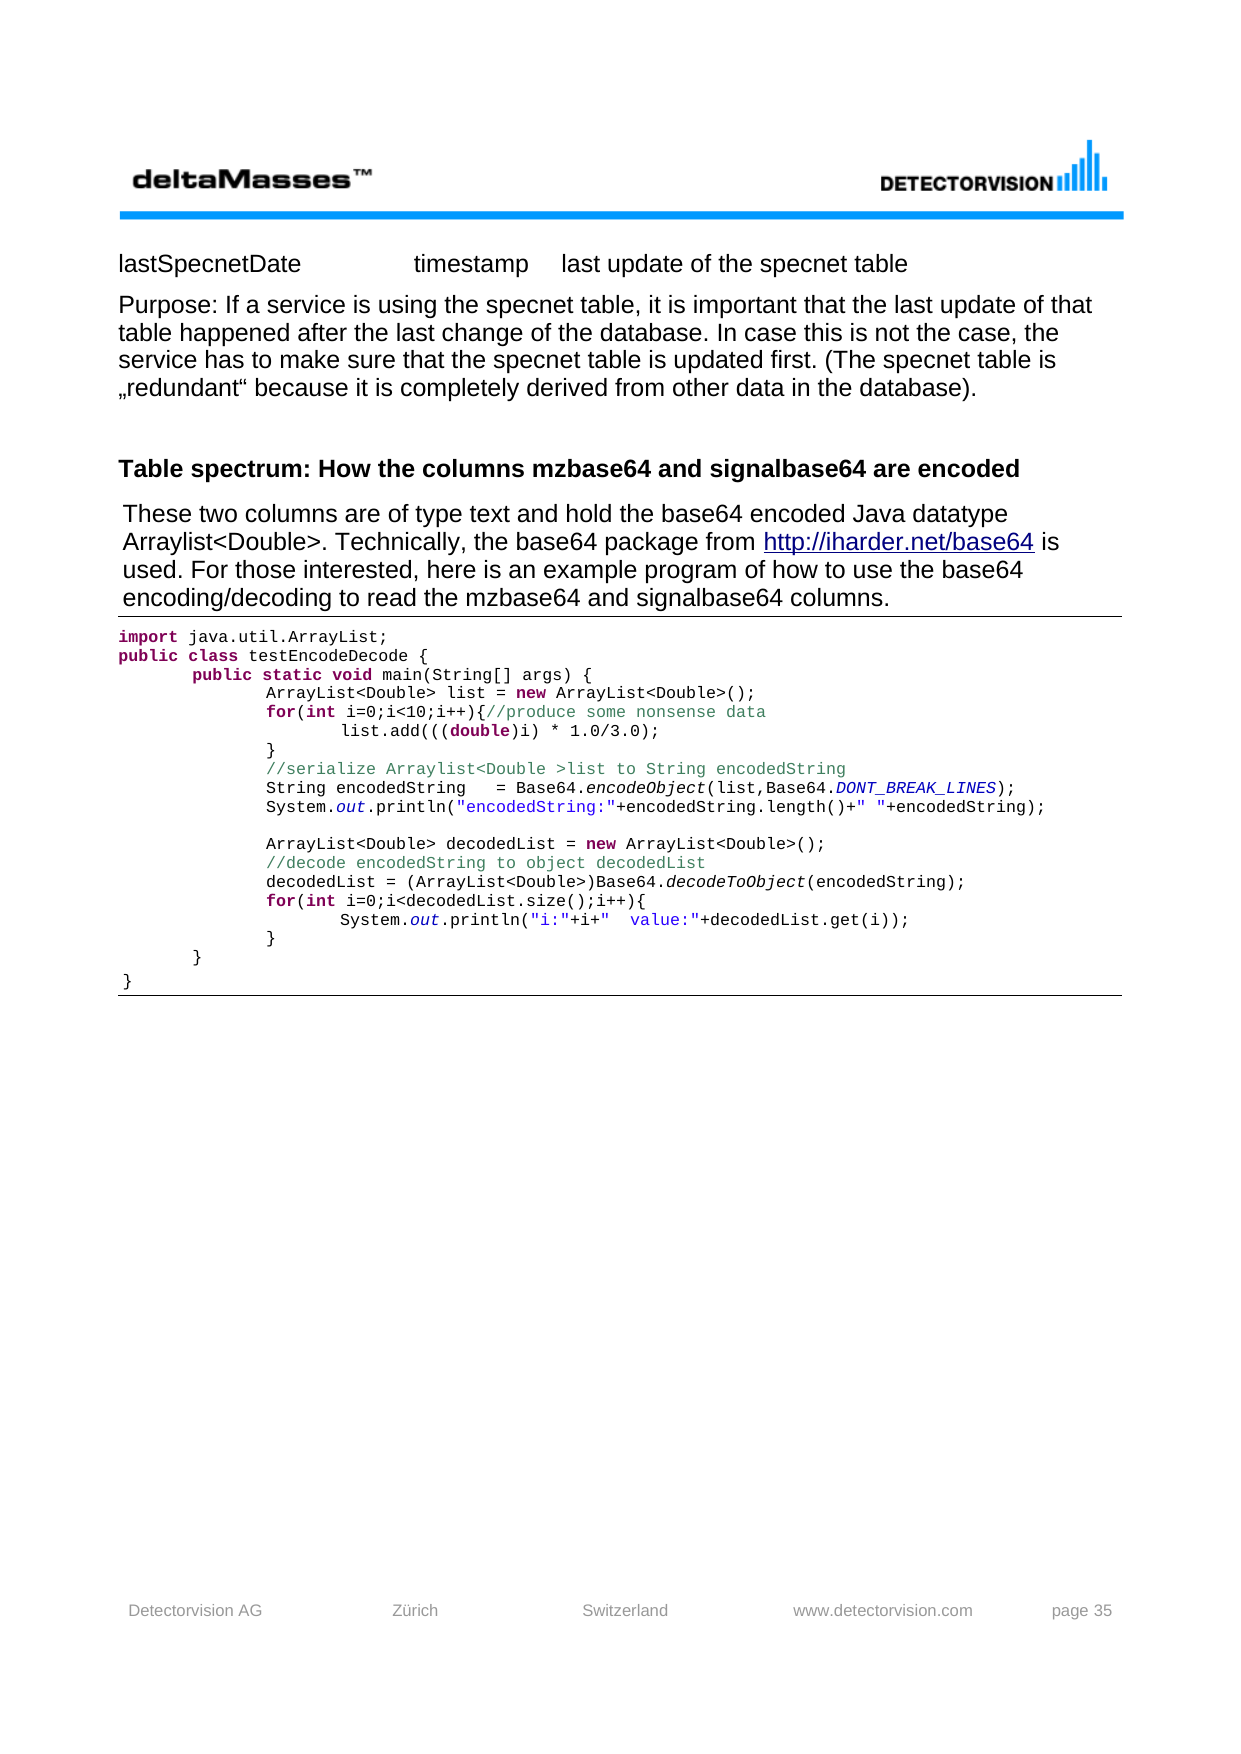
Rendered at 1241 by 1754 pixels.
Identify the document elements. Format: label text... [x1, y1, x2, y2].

text System.out.println("i:"+i+" value:"+decodedList.get(i)); [118, 911, 1122, 930]
text String encodedString = Base64.encodeObject(list,Base64.DONT_BREAK_LINES); [118, 779, 1122, 798]
text import java.util.ArrayList; [118, 628, 1122, 647]
text } [118, 930, 1122, 949]
text } [118, 968, 1122, 995]
text decodedList = (ArrayList<Double>)Base64.decodeToObject(encodedString); [118, 873, 1122, 892]
text } [118, 742, 1122, 760]
text for(int i=0;i<10;i++){//produce some nonsense data [118, 704, 1122, 723]
text ArrayList<Double> list = new ArrayList<Double>(); [118, 685, 1122, 704]
text //decode encodedString to object decodedList [118, 855, 1122, 873]
text These two columns are of type text and hold the base64 encoded Java datatype Arraylist<Double>. Technically, the base64 package from http://iharder.net/base64 is used. For those interested, here is an example program of how to use the base64 encoding/decoding to read the mzbase64 and signalbase64 columns. [118, 495, 1122, 616]
text ArrayList<Double> decodedList = new ArrayList<Double>(); [118, 836, 1122, 855]
text System.out.println("encodedString:"+encodedString.length()+" "+encodedString); [118, 798, 1122, 817]
picture [121, 121, 380, 196]
text Table spectrum: How the columns mzbase64 and signalbase64 are encoded [118, 455, 1122, 483]
text //serialize Arraylist<Double >list to String encodedString [118, 760, 1122, 779]
text } [118, 949, 1122, 968]
text lastSpecnetDate timestamp last update of the specnet table [118, 250, 1122, 278]
text list.add(((double)i) * 1.0/3.0); [118, 723, 1122, 742]
text public class testEncodeDecode { [118, 647, 1122, 666]
picture [875, 121, 1121, 196]
text for(int i=0;i<decodedList.size();i++){ [118, 892, 1122, 911]
text Purpose: If a service is using the specnet table, it is important that the last update of that table happened after the last change of the database. In case this is not the case, the service has to make sure that the specnet table is updated first. (The specnet table is „redundant“ because it is completely derived from other data in the database). [118, 290, 1122, 402]
picture [119, 210, 1124, 221]
text public static void main(String[] args) { [118, 666, 1122, 685]
